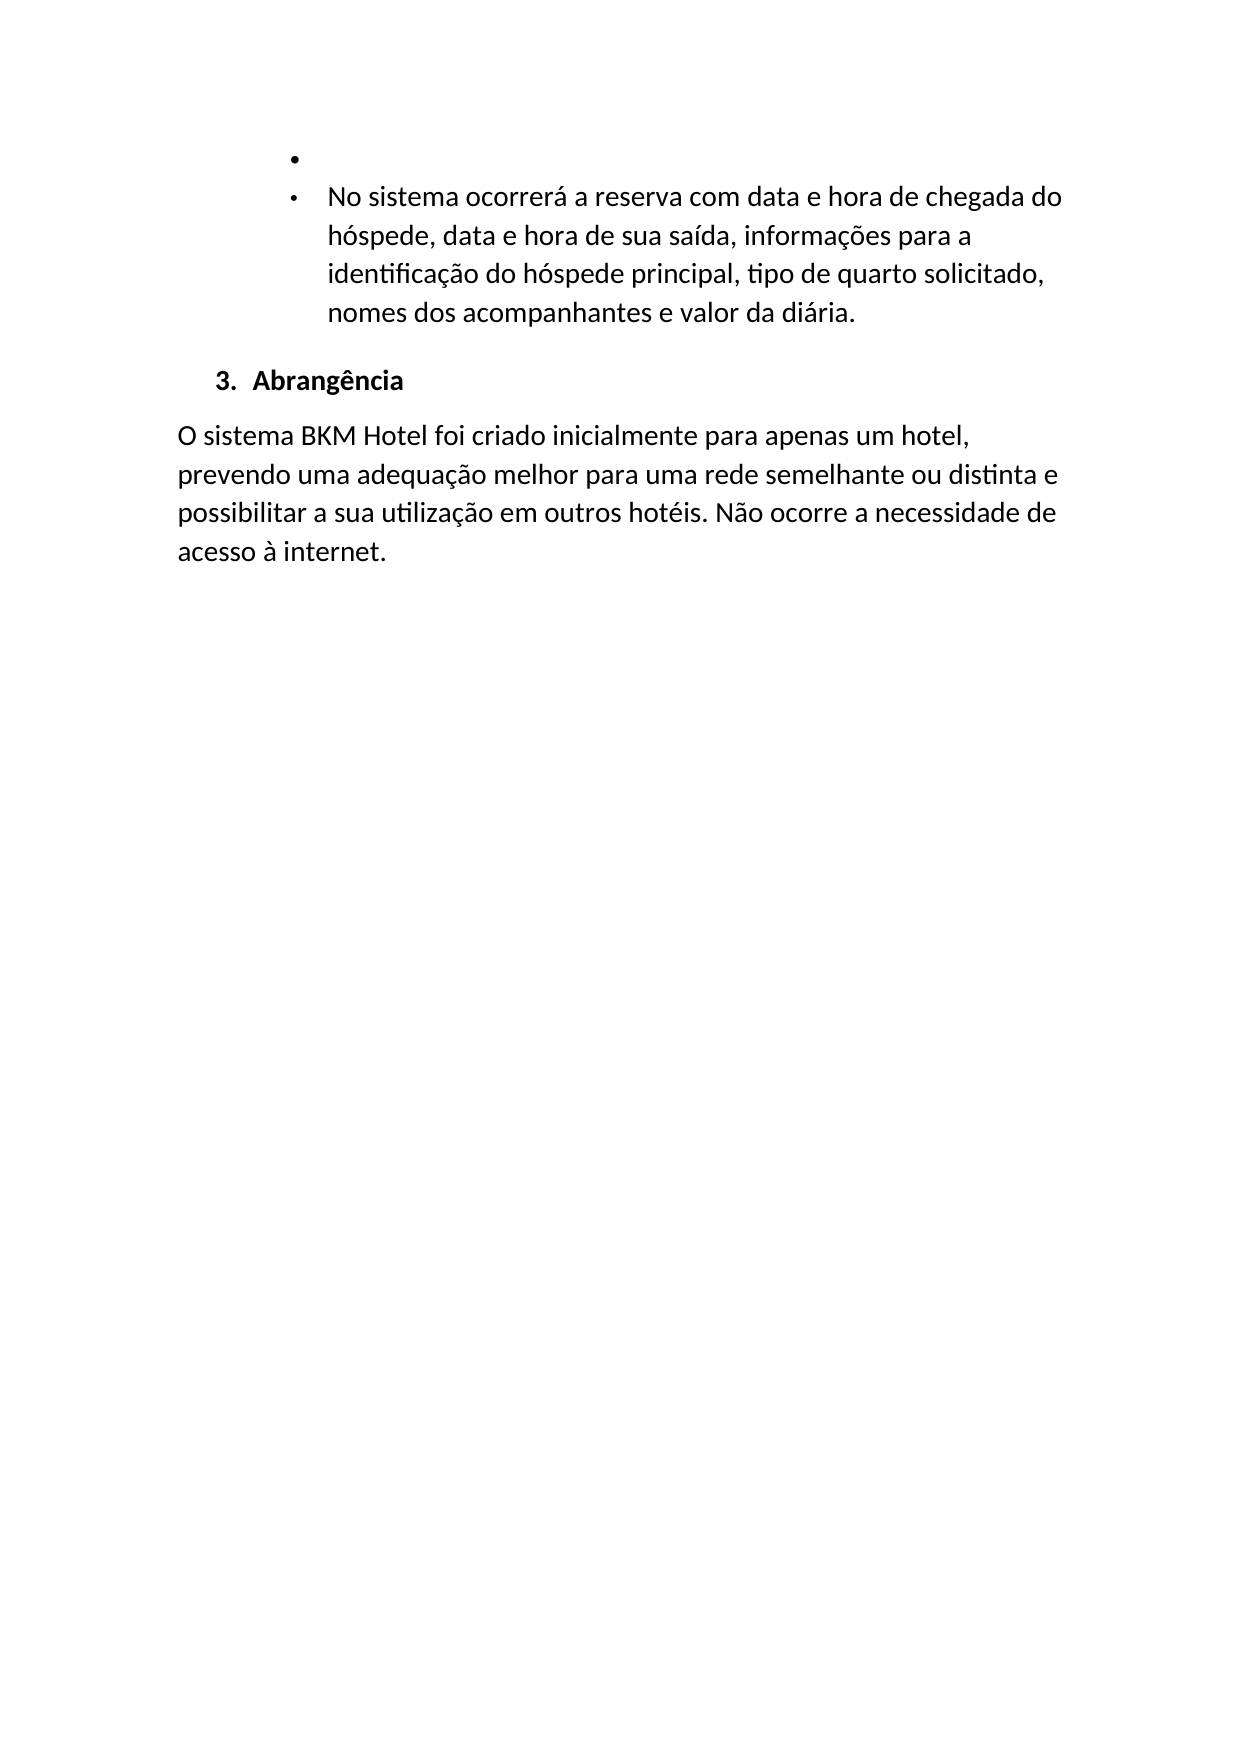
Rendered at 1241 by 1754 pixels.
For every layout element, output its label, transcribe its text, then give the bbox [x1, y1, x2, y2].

list No sistema ocorrerá a reserva com data e hora de chegada do hóspede, data e hora de sua saída, informações para a identificação do hóspede principal, tipo de quarto solicitado, nomes dos acompanhantes e valor da diária. [290, 178, 1063, 329]
list Abrangência [215, 362, 1063, 398]
text O sistema BKM Hotel foi criado inicialmente para apenas um hotel, prevendo uma adequação melhor para uma rede semelhante ou distinta e possibilitar a sua utilização em outros hotéis. Não ocorre a necessidade de acesso à internet. [177, 417, 1063, 568]
